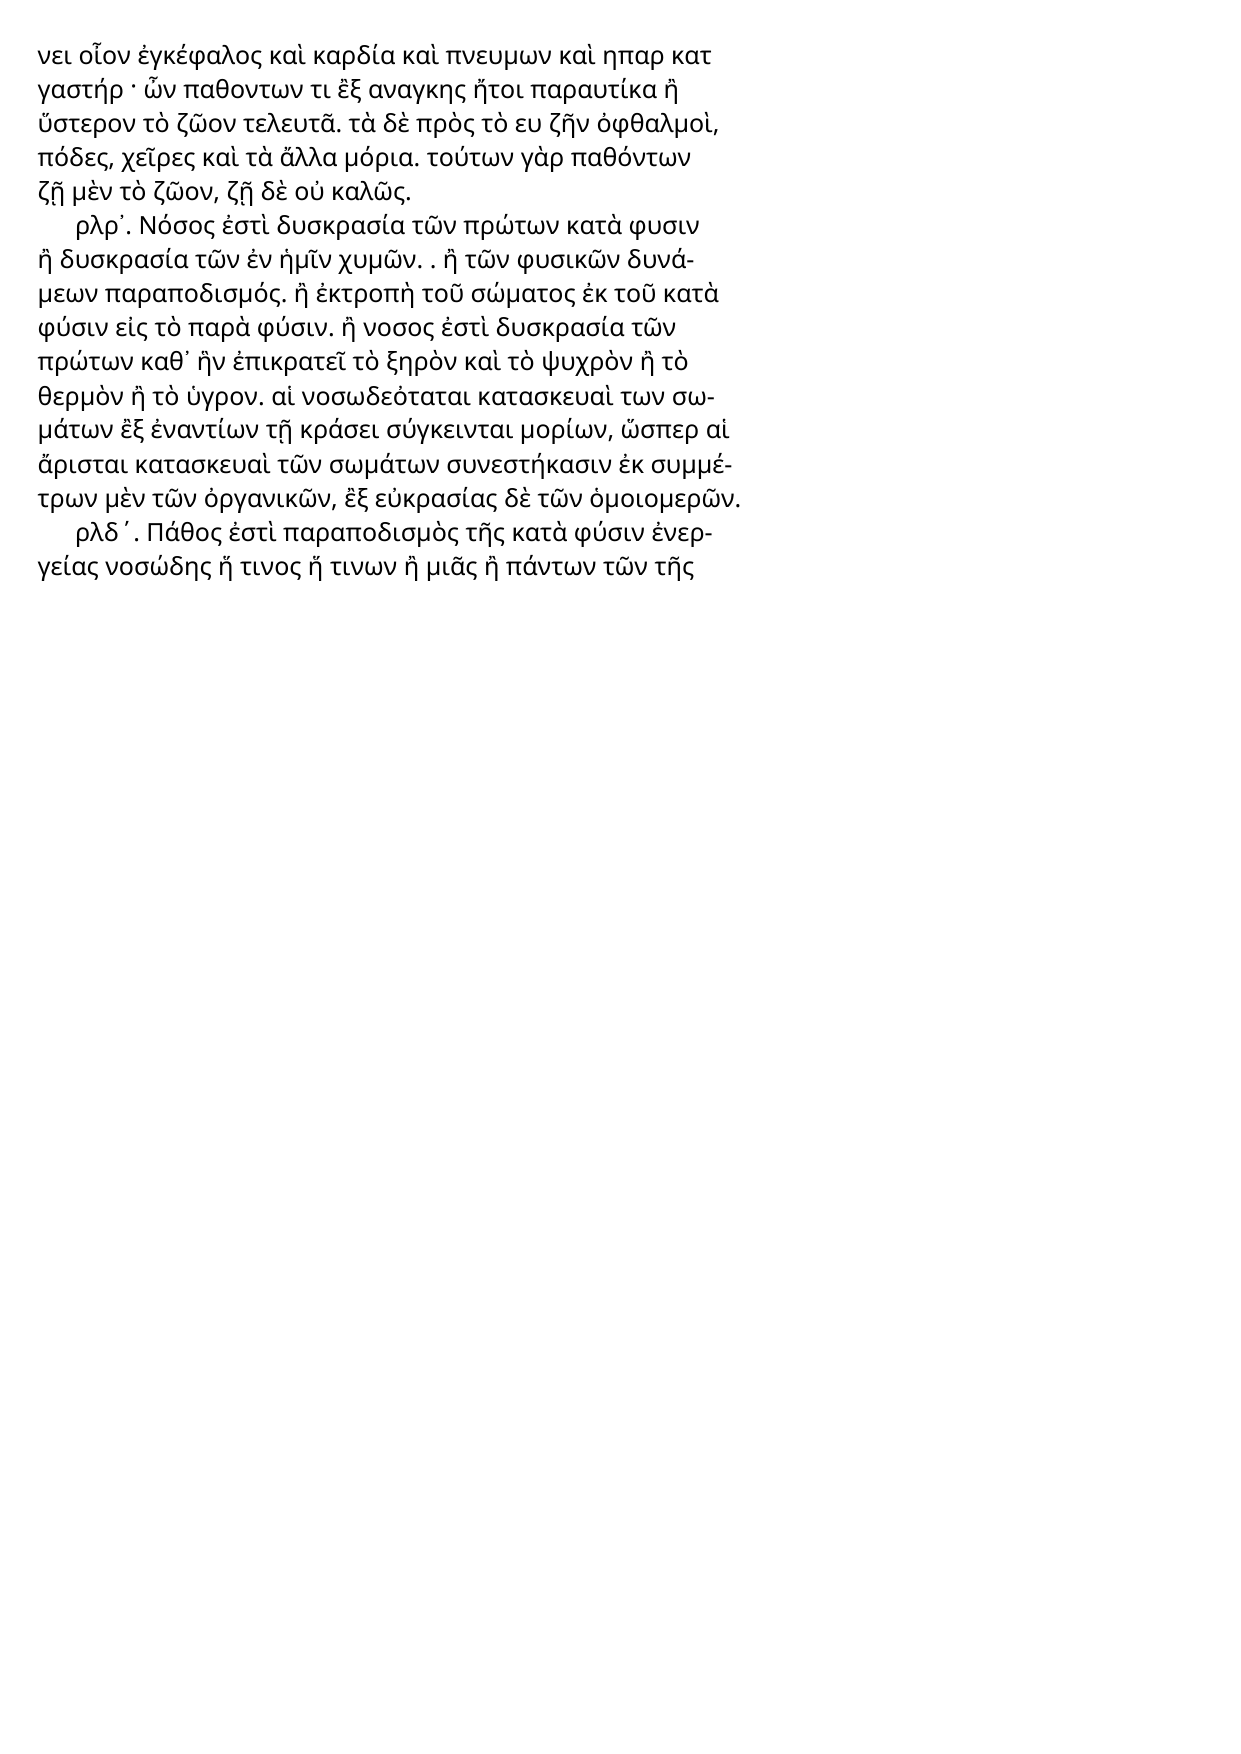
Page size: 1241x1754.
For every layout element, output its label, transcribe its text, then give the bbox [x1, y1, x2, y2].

text νει οἶον ἐγκέφαλος καὶ καρδία καὶ πνευμων καὶ ηπαρ κατ γαστήρ · ὦν παθοντων τι ἒξ αναγκης ἤτοι παραυτίκα ἢ ὕστερον τὸ ζῶον τελευτᾶ. τὰ δὲ πρὸς τὸ ευ ζῆν ὀφθαλμοὶ, πόδες, χεῖρες καὶ τὰ ἄλλα μόρια. τούτων γὰρ παθόντων ζῇ μὲν τὸ ζῶον, ζῇ δὲ οὐ καλῶς. [37, 37, 1203, 208]
text ρλρ᾽. Νόσος ἐστὶ δυσκρασία τῶν πρώτων κατὰ φυσιν ἢ δυσκρασία τῶν ἐν ἡμῖν χυμῶν. . ἢ τῶν φυσικῶν δυνά- μεων παραποδισμός. ἢ ἐκτροπὴ τοῦ σώματος ἐκ τοῦ κατὰ φύσιν εἰς τὸ παρὰ φύσιν. ἢ νοσος ἐστὶ δυσκρασία τῶν πρώτων καθ᾽ ἣν ἐπικρατεῖ τὸ ξηρὸν καὶ τὸ ψυχρὸν ἢ τὸ θερμὸν ἢ τὸ ὑγρον. αἱ νοσωδεὀταται κατασκευαὶ των σω- μάτων ἒξ ἐναντίων τῇ κράσει σύγκεινται μορίων, ὥσπερ αἱ ἄρισται κατασκευαὶ τῶν σωμάτων συνεστήκασιν ἐκ συμμέ- τρων μὲν τῶν ὀργανικῶν, ἒξ εὐκρασίας δὲ τῶν ὁμοιομερῶν. [37, 208, 1203, 514]
text ρλδ΄. Πάθος ἐστὶ παραποδισμὸς τῆς κατὰ φύσιν ἐνερ- γείας νοσώδης ἥ τινος ἥ τινων ἢ μιᾶς ἢ πάντων τῶν τῆς [37, 514, 1203, 582]
